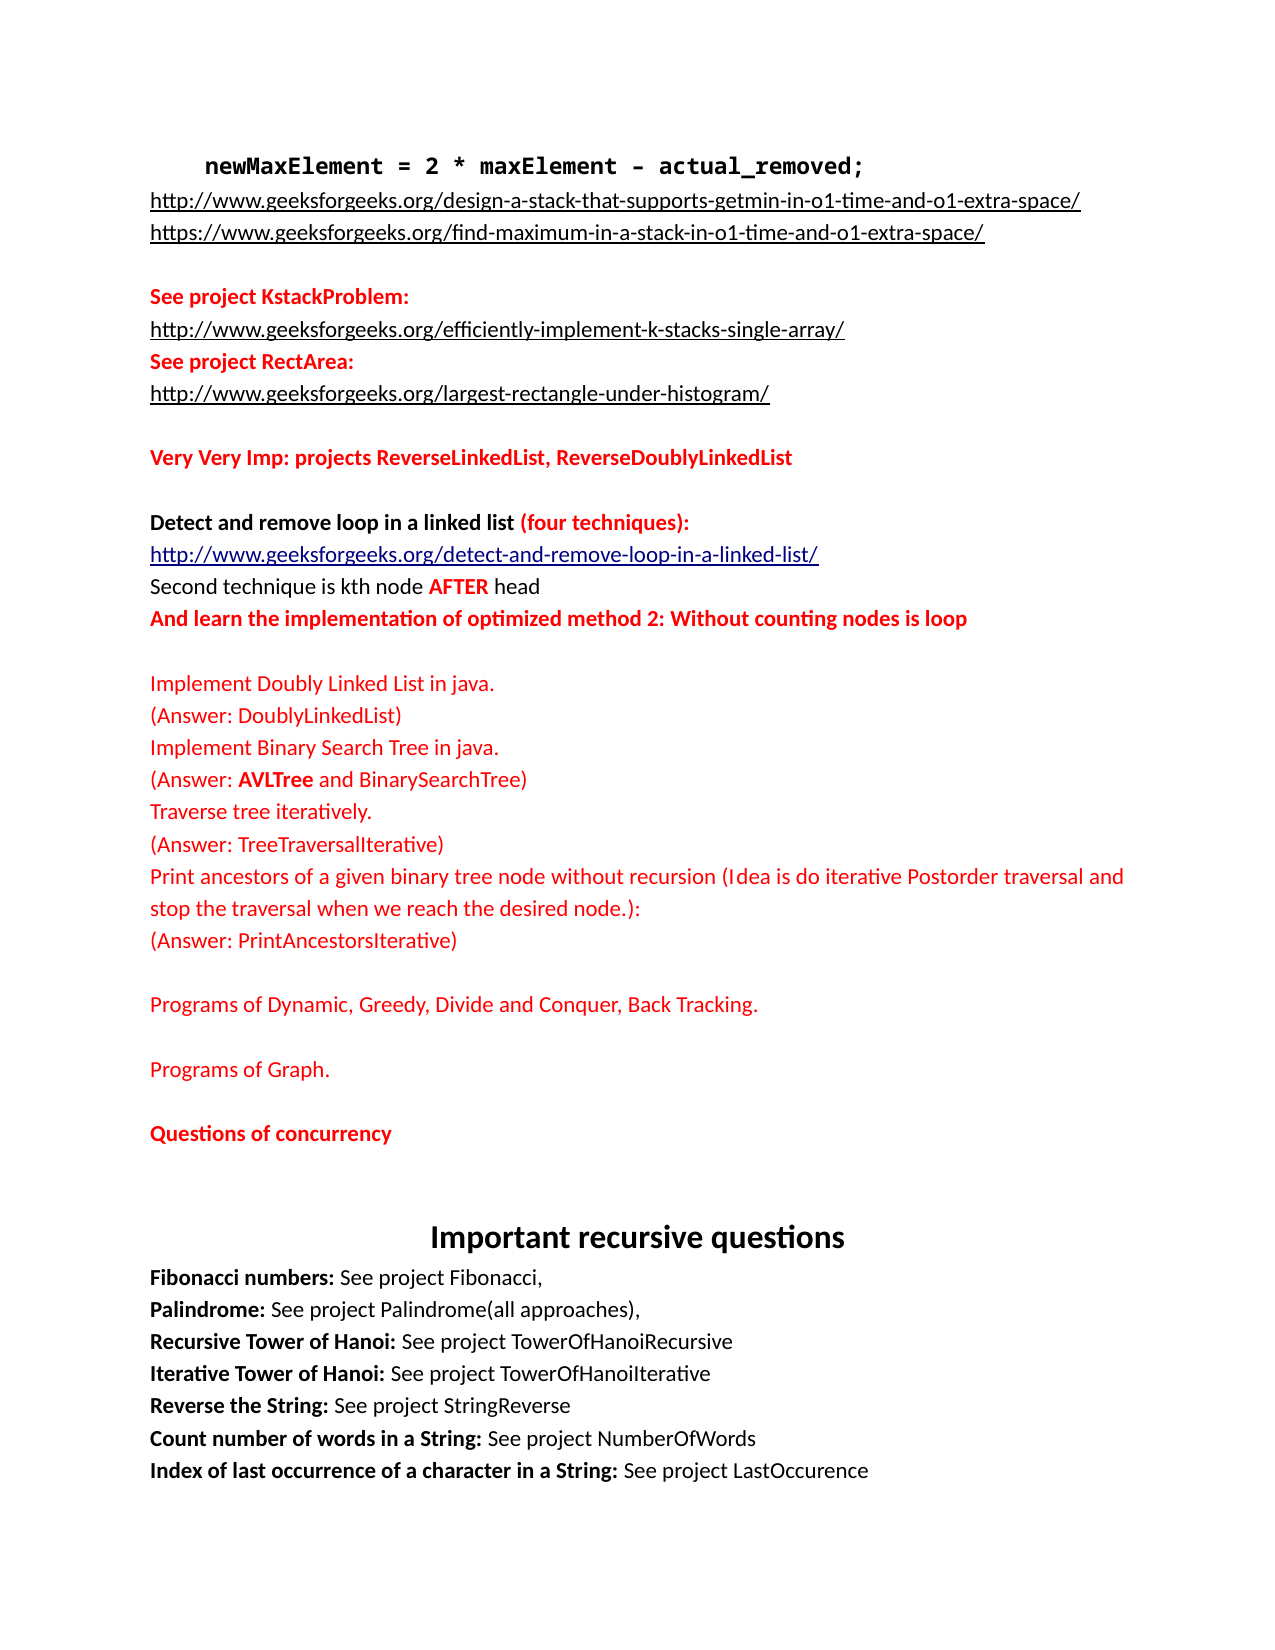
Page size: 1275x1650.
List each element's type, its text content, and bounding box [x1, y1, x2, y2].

list (Answer: TreeTraversalIterative) [150, 830, 1125, 858]
list https://www.geeksforgeeks.org/find-maximum-in-a-stack-in-o1-time-and-o1-extra-space/ [150, 218, 1125, 246]
list Important recursive questions [150, 1216, 1125, 1257]
list Iterative Tower of Hanoi: See project TowerOfHanoiIterative [150, 1359, 1125, 1387]
list Detect and remove loop in a linked list (four techniques): [150, 508, 1125, 536]
list See project KstackProblem: [150, 282, 1125, 311]
list Programs of Graph. [150, 1055, 1125, 1083]
list Print ancestors of a given binary tree node without recursion (Idea is do iterative Postorder traversal and stop the traversal when we reach the desired node.): [150, 862, 1125, 922]
list http://www.geeksforgeeks.org/largest-rectangle-under-histogram/ [150, 379, 1125, 407]
list Questions of concurrency [150, 1119, 1125, 1147]
list Palindrome: See project Palindrome(all approaches), [150, 1295, 1125, 1323]
list Fibonacci numbers: See project Fibonacci, [150, 1263, 1125, 1291]
list http://www.geeksforgeeks.org/detect-and-remove-loop-in-a-linked-list/ [150, 540, 1125, 568]
list Recursive Tower of Hanoi: See project TowerOfHanoiRecursive [150, 1327, 1125, 1355]
list See project RectArea: [150, 347, 1125, 375]
list Reverse the String: See project StringReverse [150, 1391, 1125, 1419]
list Second technique is kth node AFTER head [150, 572, 1125, 600]
list Implement Binary Search Tree in java. [150, 733, 1125, 761]
list newMaxElement = 2 * maxElement – actual_removed; [150, 150, 1125, 181]
list Very Very Imp: projects ReverseLinkedList, ReverseDoublyLinkedList [150, 443, 1125, 471]
list Count number of words in a String: See project NumberOfWords [150, 1424, 1125, 1452]
list (Answer: AVLTree and BinarySearchTree) [150, 765, 1125, 793]
list And learn the implementation of optimized method 2: Without counting nodes is loop [150, 604, 1125, 632]
list http://www.geeksforgeeks.org/efficiently-implement-k-stacks-single-array/ [150, 315, 1125, 343]
list Index of last occurrence of a character in a String: See project LastOccurence [150, 1456, 1125, 1484]
list http://www.geeksforgeeks.org/design-a-stack-that-supports-getmin-in-o1-time-and-o1-extra-space/ [150, 186, 1125, 214]
list (Answer: PrintAncestorsIterative) [150, 926, 1125, 954]
list Traverse tree iteratively. [150, 797, 1125, 826]
list Programs of Dynamic, Greedy, Divide and Conquer, Back Tracking. [150, 991, 1125, 1019]
list (Answer: DoublyLinkedList) [150, 701, 1125, 729]
list Implement Doubly Linked List in java. [150, 669, 1125, 697]
